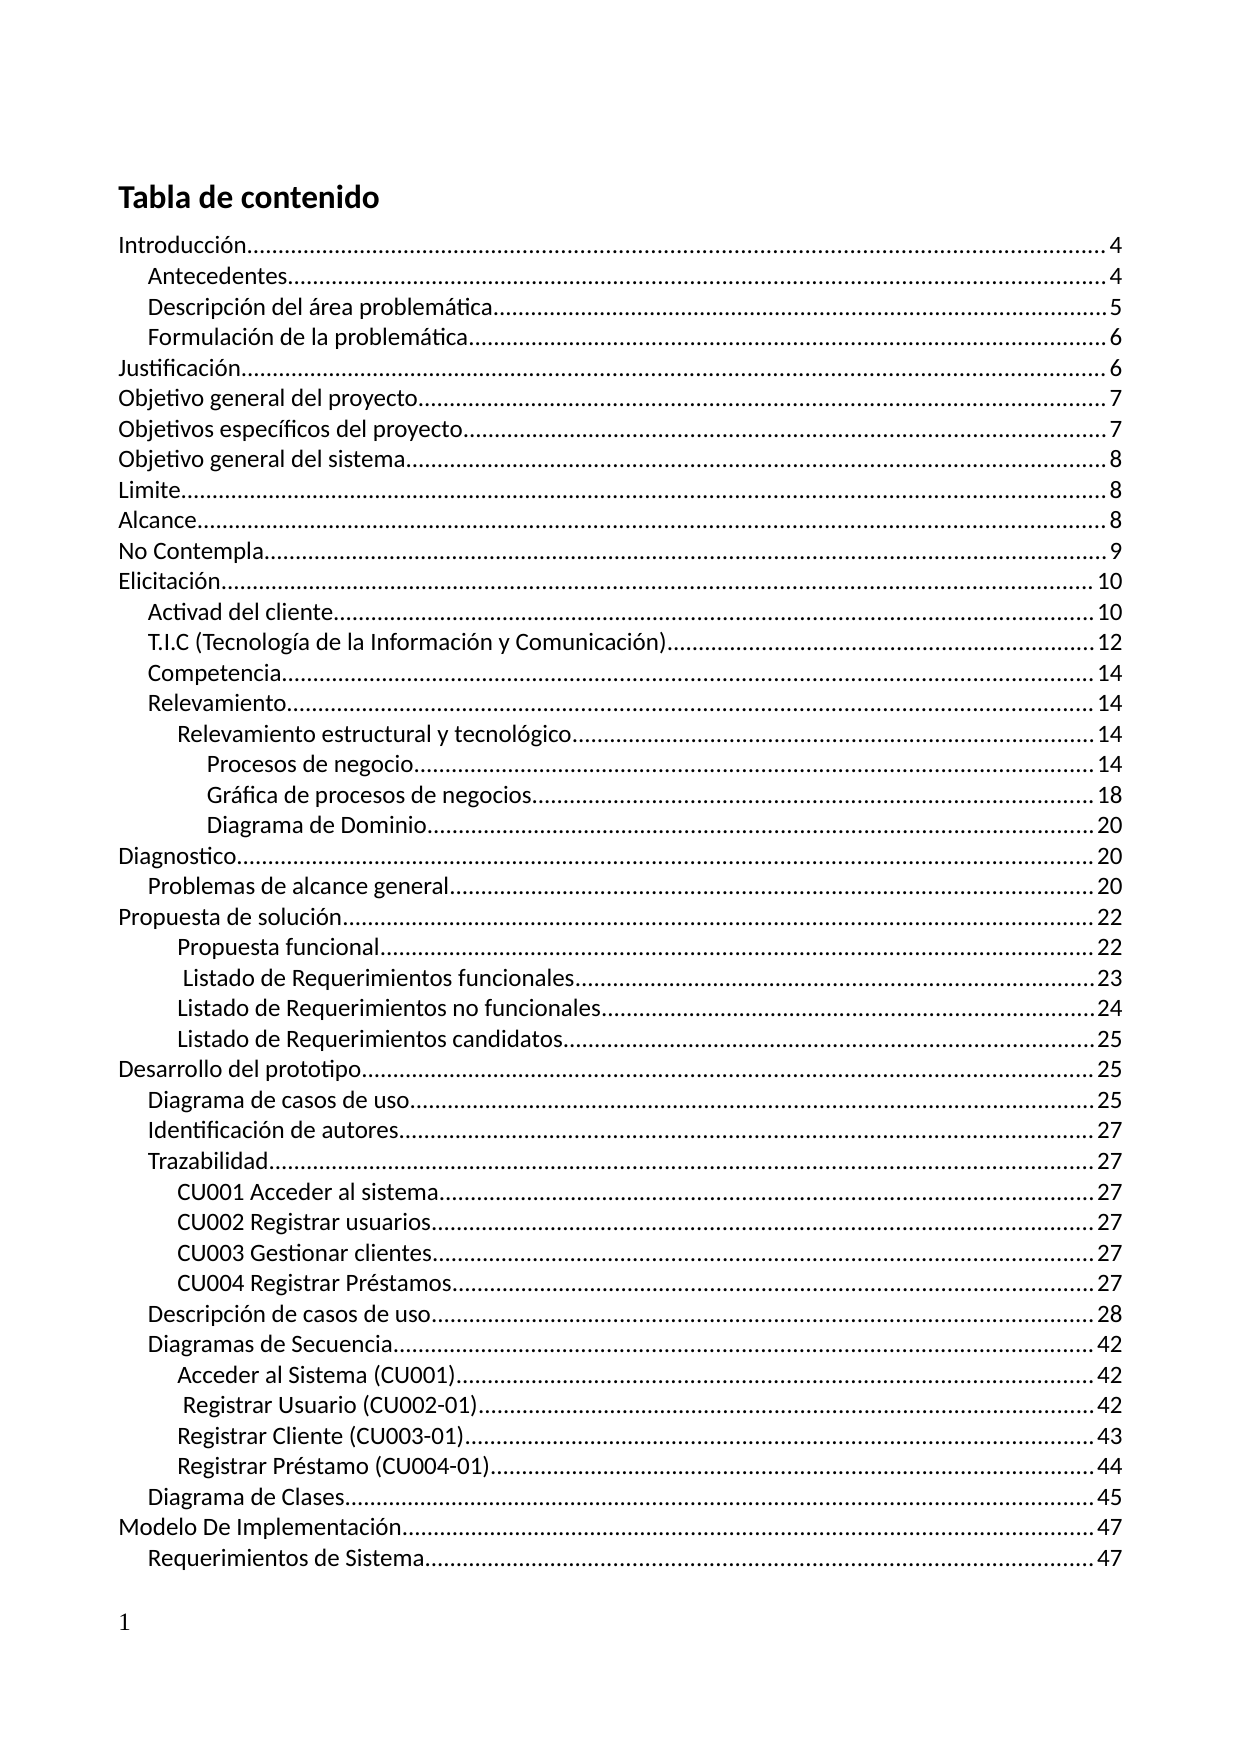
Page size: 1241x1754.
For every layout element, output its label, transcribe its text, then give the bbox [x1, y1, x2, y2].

subtitle Tabla de contenido [118, 176, 1122, 217]
text T.I.C (Tecnología de la Información y Comunicación) 12 [148, 626, 1122, 657]
text Objetivos específicos del proyecto 7 [118, 413, 1122, 443]
text Limite 8 [118, 474, 1122, 504]
text Gráfica de procesos de negocios 18 [207, 779, 1122, 809]
text Identificación de autores 27 [148, 1115, 1122, 1145]
text Registrar Cliente (CU003-01) 43 [177, 1420, 1122, 1450]
text Registrar Usuario (CU002-01) 42 [177, 1389, 1122, 1420]
text Descripción de casos de uso 28 [148, 1298, 1122, 1328]
text Problemas de alcance general 20 [148, 871, 1122, 901]
text Relevamiento 14 [148, 687, 1122, 718]
text No Contempla 9 [118, 535, 1122, 565]
text CU001 Acceder al sistema 27 [177, 1176, 1122, 1206]
text Formulación de la problemática 6 [148, 321, 1122, 352]
text Listado de Requerimientos funcionales 23 [177, 962, 1122, 993]
text Acceder al Sistema (CU001) 42 [177, 1359, 1122, 1389]
text Propuesta funcional 22 [177, 932, 1122, 962]
text CU003 Gestionar clientes 27 [177, 1237, 1122, 1267]
text Desarrollo del prototipo 25 [118, 1054, 1122, 1084]
text Objetivo general del sistema 8 [118, 443, 1122, 474]
text Activad del cliente 10 [148, 596, 1122, 626]
text Requerimientos de Sistema 47 [148, 1542, 1122, 1572]
text Alcance 8 [118, 504, 1122, 535]
text Competencia 14 [148, 657, 1122, 687]
text Objetivo general del proyecto 7 [118, 382, 1122, 413]
text Registrar Préstamo (CU004-01) 44 [177, 1450, 1122, 1481]
text Procesos de negocio 14 [207, 748, 1122, 779]
text CU004 Registrar Préstamos 27 [177, 1267, 1122, 1298]
text Relevamiento estructural y tecnológico 14 [177, 718, 1122, 748]
text Elicitación 10 [118, 565, 1122, 596]
text Diagramas de Secuencia 42 [148, 1328, 1122, 1359]
text Diagrama de Clases 45 [148, 1481, 1122, 1511]
text Trazabilidad 27 [148, 1145, 1122, 1176]
text Antecedentes 4 [148, 260, 1122, 291]
text Introducción 4 [118, 229, 1122, 260]
text Diagrama de Dominio 20 [207, 809, 1122, 840]
text Diagrama de casos de uso 25 [148, 1084, 1122, 1115]
text Justificación 6 [118, 352, 1122, 382]
text Listado de Requerimientos no funcionales 24 [177, 993, 1122, 1023]
text Propuesta de solución 22 [118, 901, 1122, 932]
text Modelo De Implementación 47 [118, 1511, 1122, 1542]
text CU002 Registrar usuarios 27 [177, 1206, 1122, 1237]
text Listado de Requerimientos candidatos 25 [177, 1023, 1122, 1054]
text Diagnostico 20 [118, 840, 1122, 871]
text Descripción del área problemática 5 [148, 291, 1122, 321]
